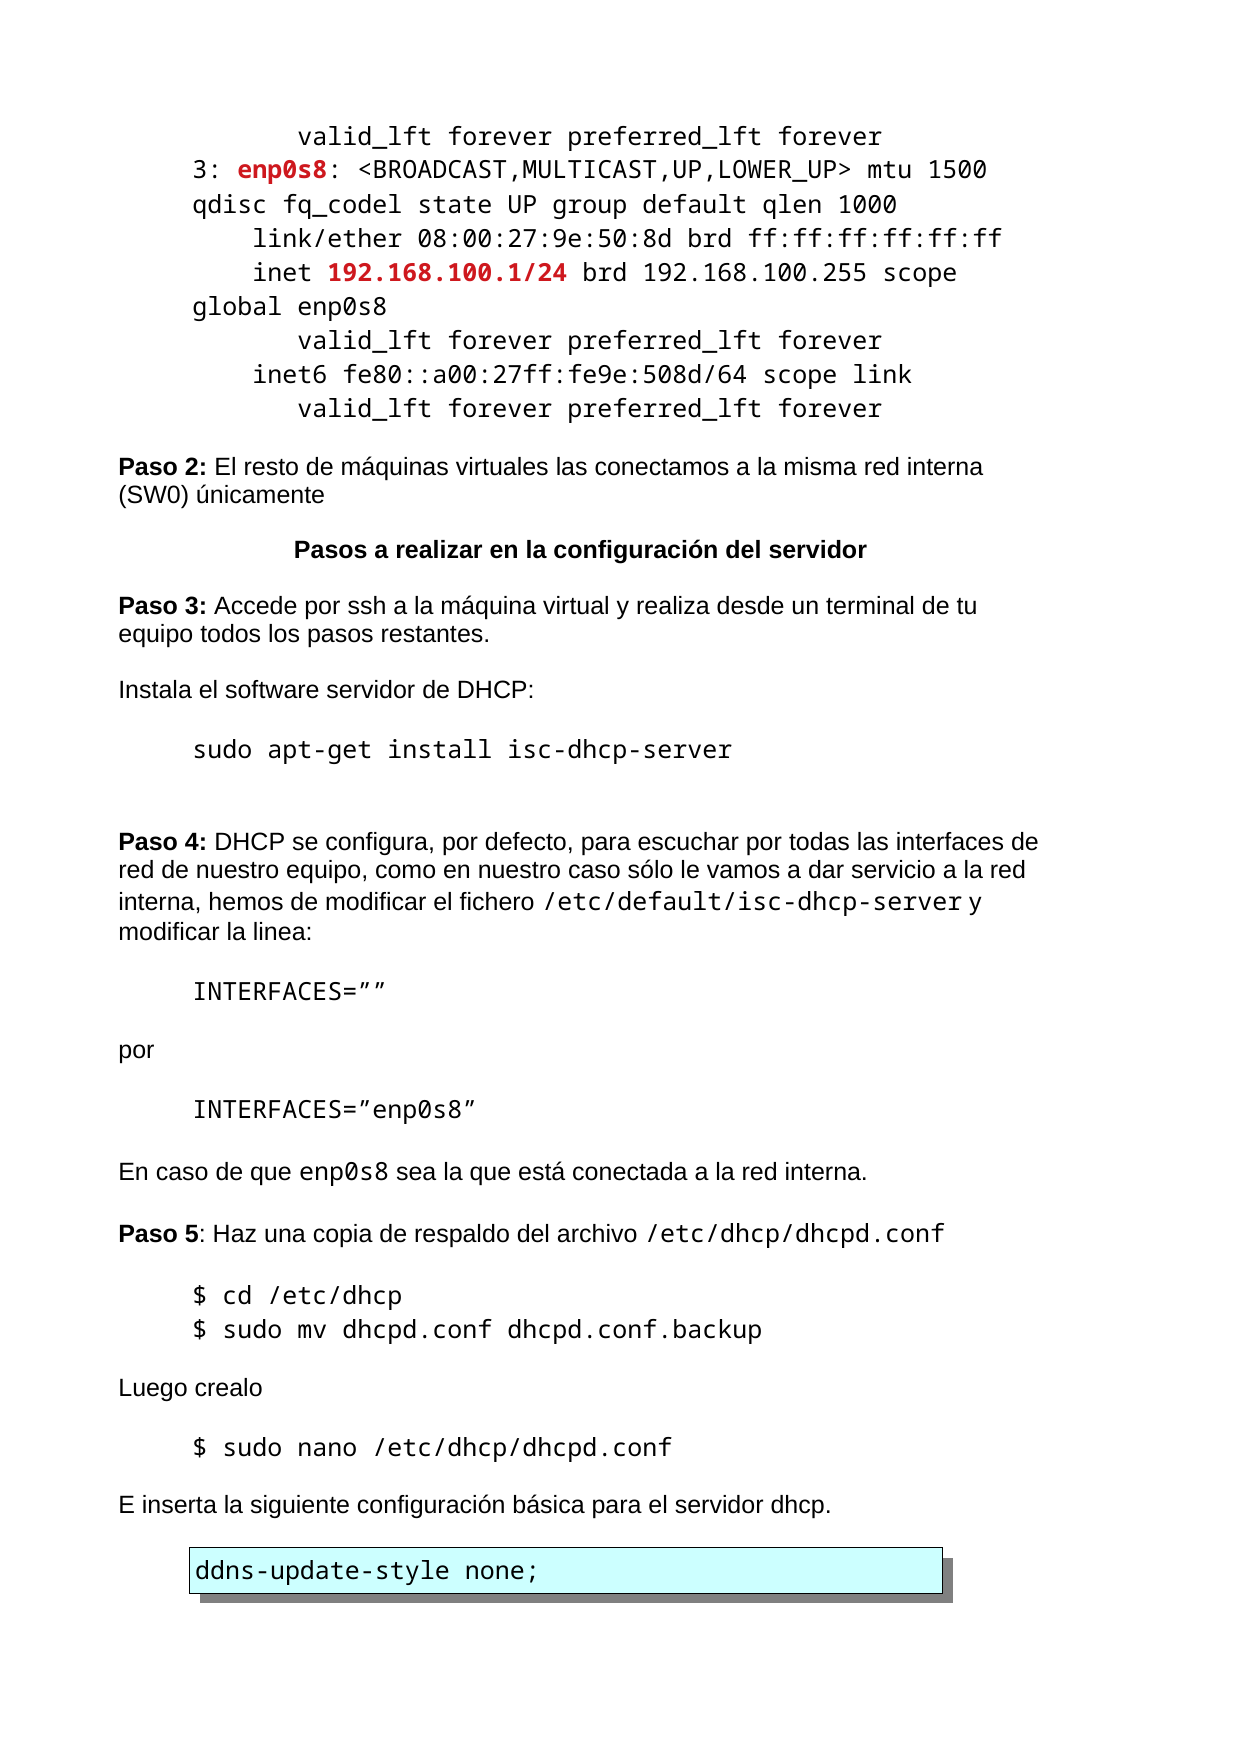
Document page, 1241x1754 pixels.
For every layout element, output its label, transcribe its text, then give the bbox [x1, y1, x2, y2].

text valid_lft forever preferred_lft forever [192, 322, 1043, 357]
text E inserta la siguiente configuración básica para el servidor dhcp. [118, 1491, 1043, 1519]
text Paso 4: DHCP se configura, por defecto, para escuchar por todas las interfaces de red de nuestro equipo, como en nuestro caso sólo le vamos a dar servicio a la red interna, hemos de modificar el fichero /etc/default/isc-dhcp-server y modificar la linea: [118, 828, 1043, 946]
text Luego crealo [118, 1373, 1043, 1401]
text INTERFACES=”enp0s8” [192, 1091, 1043, 1125]
text Instala el software servidor de DHCP: [118, 676, 1043, 704]
text valid_lft forever preferred_lft forever [192, 118, 1043, 152]
text $ sudo mv dhcpd.conf dhcpd.conf.backup [118, 1311, 1043, 1345]
text $ cd /etc/dhcp [118, 1277, 1043, 1311]
text valid_lft forever preferred_lft forever [192, 391, 1043, 425]
text inet 192.168.100.1/24 brd 192.168.100.255 scope global enp0s8 [192, 254, 1043, 322]
text Pasos a realizar en la configuración del servidor [118, 536, 1043, 564]
text sudo apt-get install isc-dhcp-server [192, 732, 1043, 766]
text En caso de que enp0s8 sea la que está conectada a la red interna. [118, 1153, 1043, 1187]
text Paso 5: Haz una copia de respaldo del archivo /etc/dhcp/dhcpd.conf [118, 1215, 1043, 1249]
text $ sudo nano /etc/dhcp/dhcpd.conf [118, 1429, 1043, 1463]
text link/ether 08:00:27:9e:50:8d brd ff:ff:ff:ff:ff:ff [192, 220, 1043, 254]
text INTERFACES=”” [192, 973, 1043, 1008]
text por [118, 1036, 1043, 1063]
text 3: enp0s8: <BROADCAST,MULTICAST,UP,LOWER_UP> mtu 1500 qdisc fq_codel state UP group default qlen 1000 [192, 152, 1043, 220]
table_header ddns-update-style none; [190, 1548, 942, 1593]
text inet6 fe80::a00:27ff:fe9e:508d/64 scope link [192, 357, 1043, 391]
text Paso 2: El resto de máquinas virtuales las conectamos a la misma red interna (SW0) únicamente [118, 453, 1043, 508]
text Paso 3: Accede por ssh a la máquina virtual y realiza desde un terminal de tu equipo todos los pasos restantes. [118, 592, 1043, 648]
